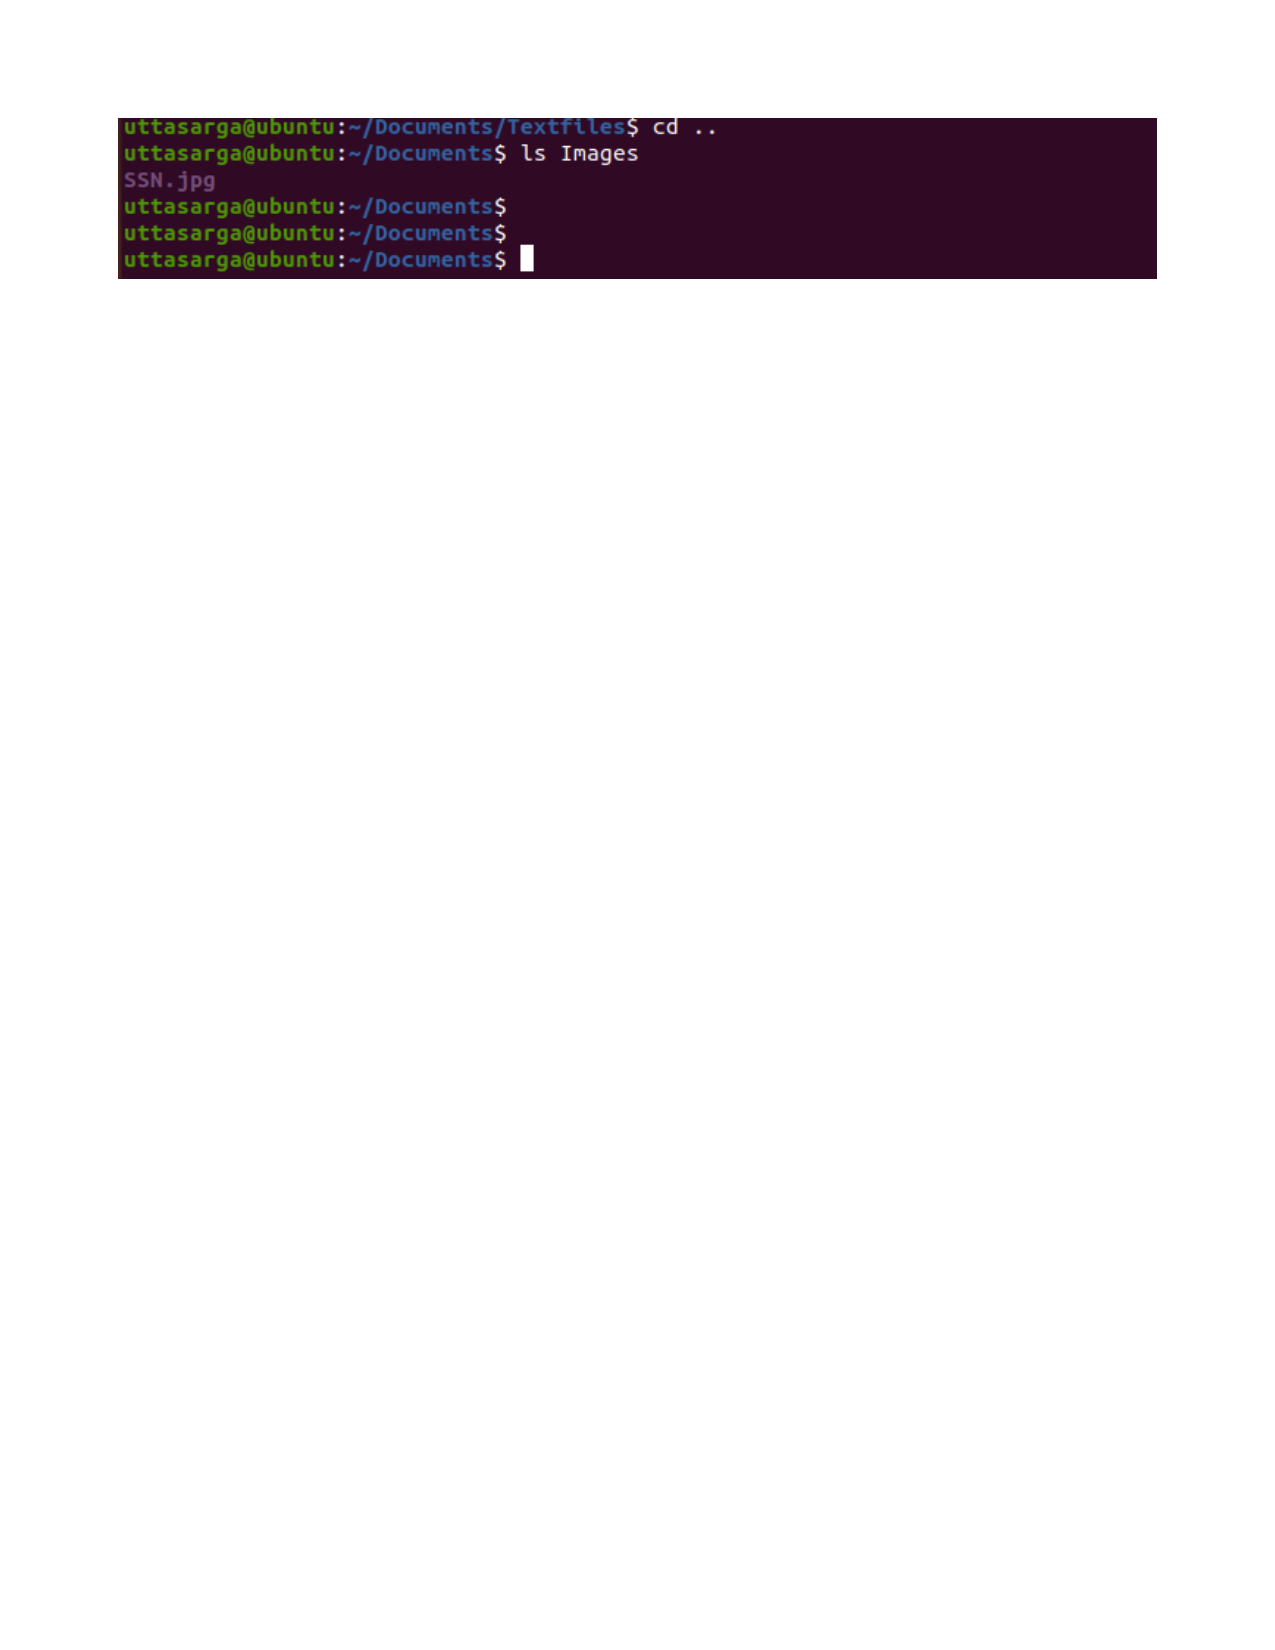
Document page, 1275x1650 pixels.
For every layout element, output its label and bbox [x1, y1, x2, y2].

picture [118, 118, 1157, 279]
